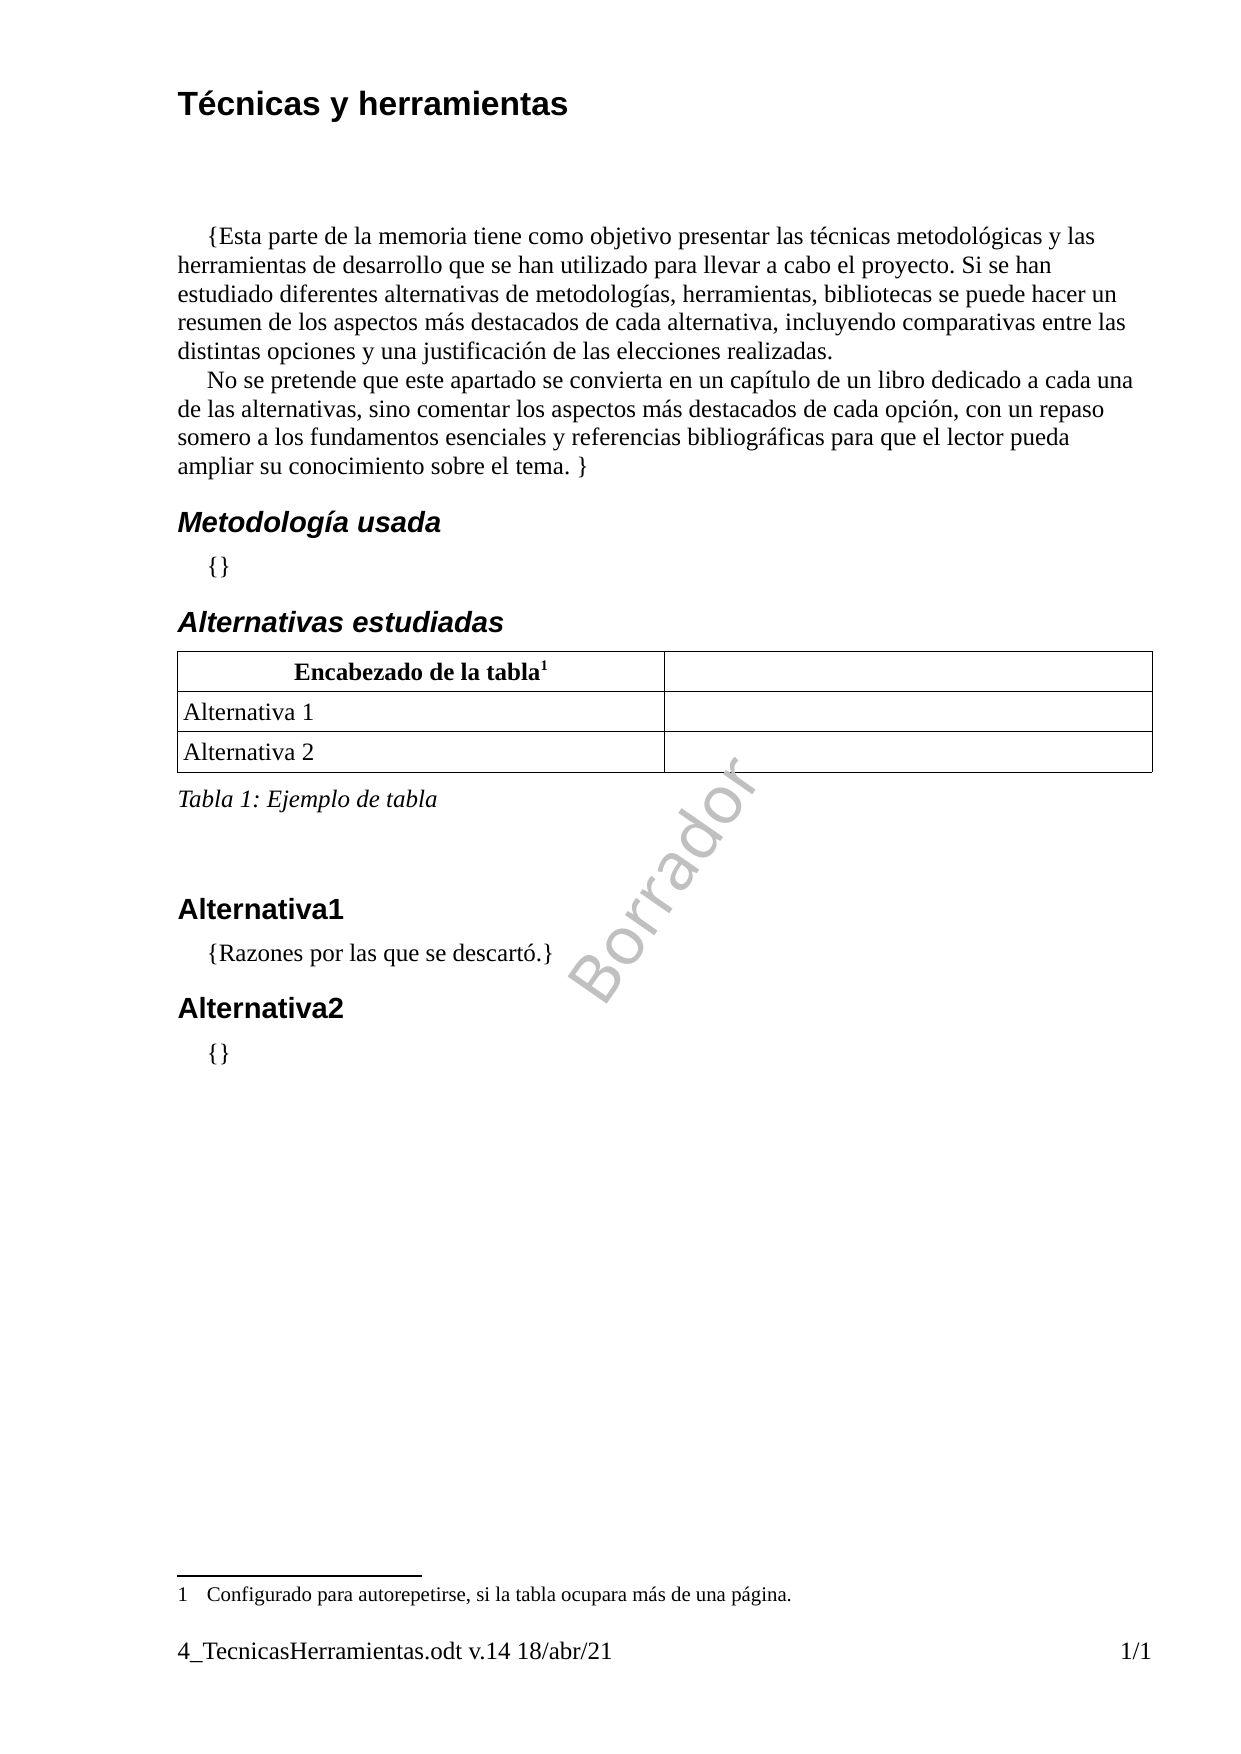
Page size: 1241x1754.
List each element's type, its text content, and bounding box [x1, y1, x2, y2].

table_cell [665, 732, 1152, 772]
subtitle Alternativas estudiadas [177, 605, 1152, 638]
table_header Encabezado de la tabla [178, 652, 664, 691]
text {} [177, 1038, 1152, 1066]
text Tabla 1: Ejemplo de tabla [177, 784, 1152, 813]
table_cell Alternativa 2 [178, 732, 664, 772]
subtitle Alternativa1 [177, 892, 1152, 925]
table_header [665, 652, 1152, 691]
subtitle Metodología usada [177, 505, 1152, 538]
table_cell Alternativa 1 [178, 692, 664, 731]
text No se pretende que este apartado se convierta en un capítulo de un libro dedicado a cada una de las alternativas, sino comentar los aspectos más destacados de cada opción, con un repaso somero a los fundamentos esenciales y referencias bibliográficas para que el lector pueda ampliar su conocimiento sobre el tema. } [177, 365, 1152, 480]
text {Razones por las que se descartó.} [177, 938, 1152, 967]
text {Esta parte de la memoria tiene como objetivo presentar las técnicas metodológicas y las herramientas de desarrollo que se han utilizado para llevar a cabo el proyecto. Si se han estudiado diferentes alternativas de metodologías, herramientas, bibliotecas se puede hacer un resumen de los aspectos más destacados de cada alternativa, incluyendo comparativas entre las distintas opciones y una justificación de las elecciones realizadas. [177, 221, 1152, 365]
table_cell [665, 692, 1152, 731]
subtitle Alternativa2 [177, 992, 1152, 1025]
subtitle Técnicas y herramientas [177, 84, 1152, 122]
text {} [177, 551, 1152, 580]
